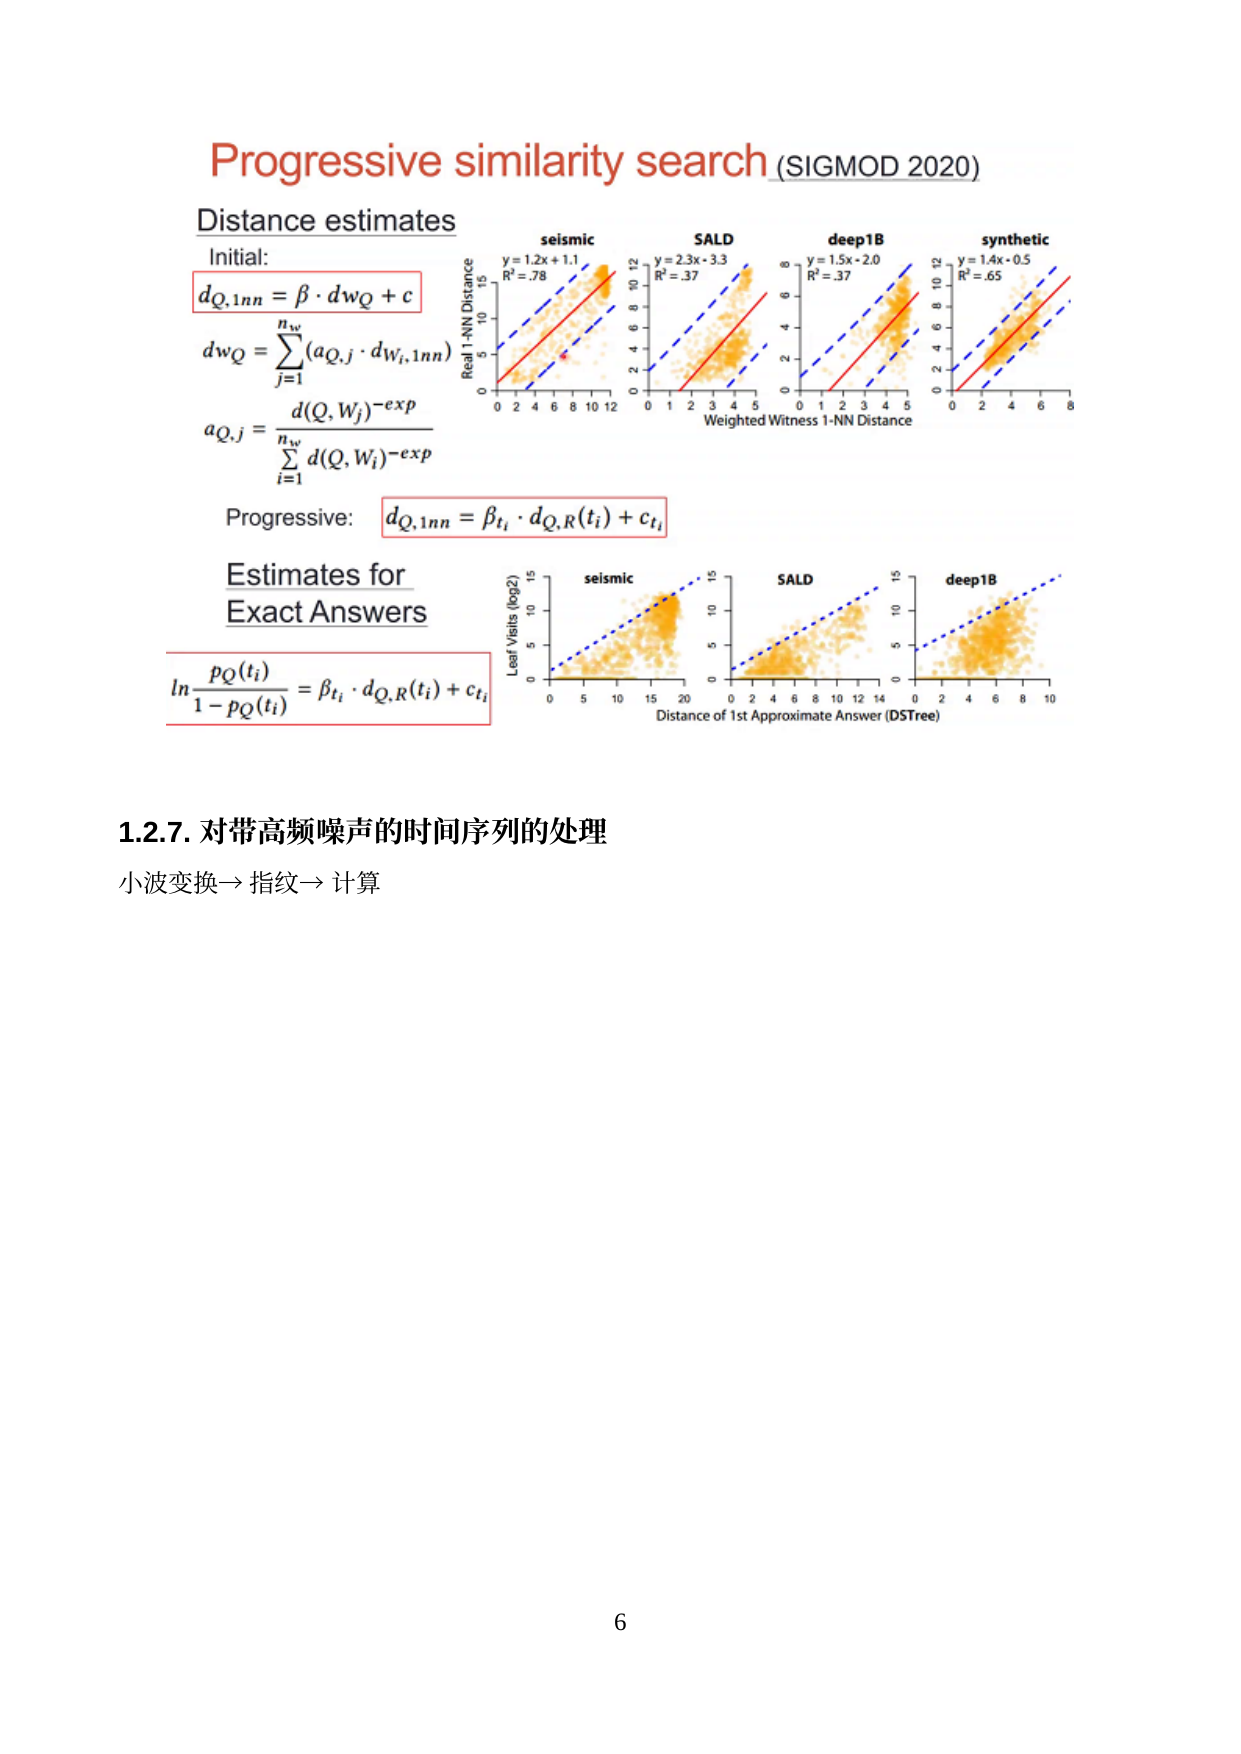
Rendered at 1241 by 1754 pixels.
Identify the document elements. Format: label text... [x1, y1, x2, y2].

subtitle 对带高频噪声的时间序列的处理 [118, 809, 1122, 851]
text 小波变换→ 指纹→ 计算 [118, 863, 1122, 899]
